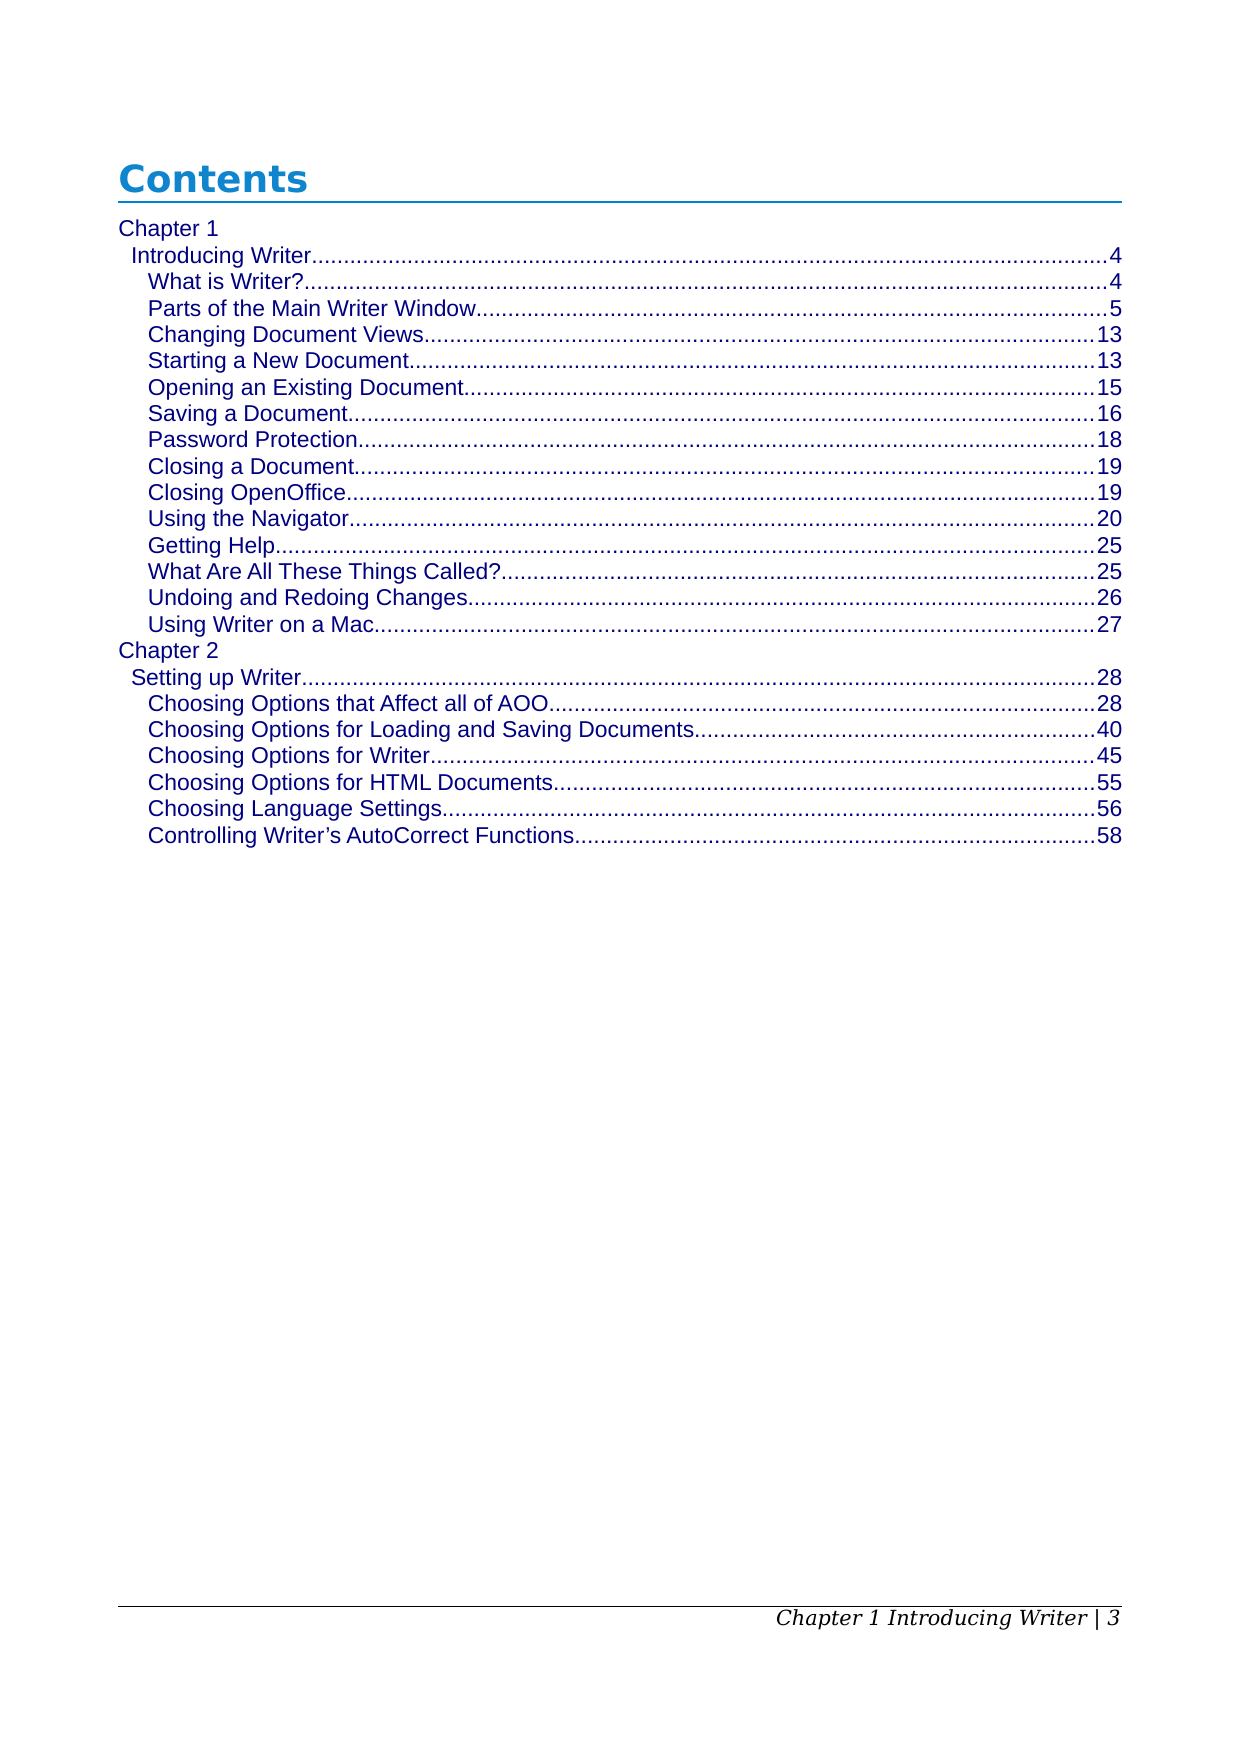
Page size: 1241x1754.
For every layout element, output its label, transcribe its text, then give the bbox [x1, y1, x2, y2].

text Choosing Options for Writer 45 [148, 742, 1122, 769]
text Choosing Options that Affect all of AOO 28 [148, 690, 1122, 716]
text Password Protection 18 [148, 426, 1122, 453]
text Getting Help 25 [148, 532, 1122, 558]
text What is Writer? 4 [148, 268, 1122, 294]
text Changing Document Views 13 [148, 321, 1122, 347]
text Closing a Document 19 [148, 453, 1122, 479]
text Using the Navigator 20 [148, 505, 1122, 532]
text Using Writer on a Mac 27 [148, 611, 1122, 637]
text Contents [118, 157, 1122, 201]
text Undoing and Redoing Changes 26 [148, 584, 1122, 611]
text Parts of the Main Writer Window 5 [148, 294, 1122, 321]
text Closing OpenOffice 19 [148, 479, 1122, 505]
text Chapter 1 Introducing Writer 4 [118, 215, 1122, 268]
text Controlling Writer’s AutoCorrect Functions 58 [148, 822, 1122, 848]
text Choosing Options for HTML Documents 55 [148, 769, 1122, 795]
text Starting a New Document 13 [148, 347, 1122, 373]
text Chapter 2 Setting up Writer 28 [118, 637, 1122, 690]
text Opening an Existing Document 15 [148, 373, 1122, 400]
text Choosing Options for Loading and Saving Documents 40 [148, 716, 1122, 742]
text Saving a Document 16 [148, 400, 1122, 426]
text Choosing Language Settings 56 [148, 795, 1122, 822]
text What Are All These Things Called? 25 [148, 558, 1122, 584]
